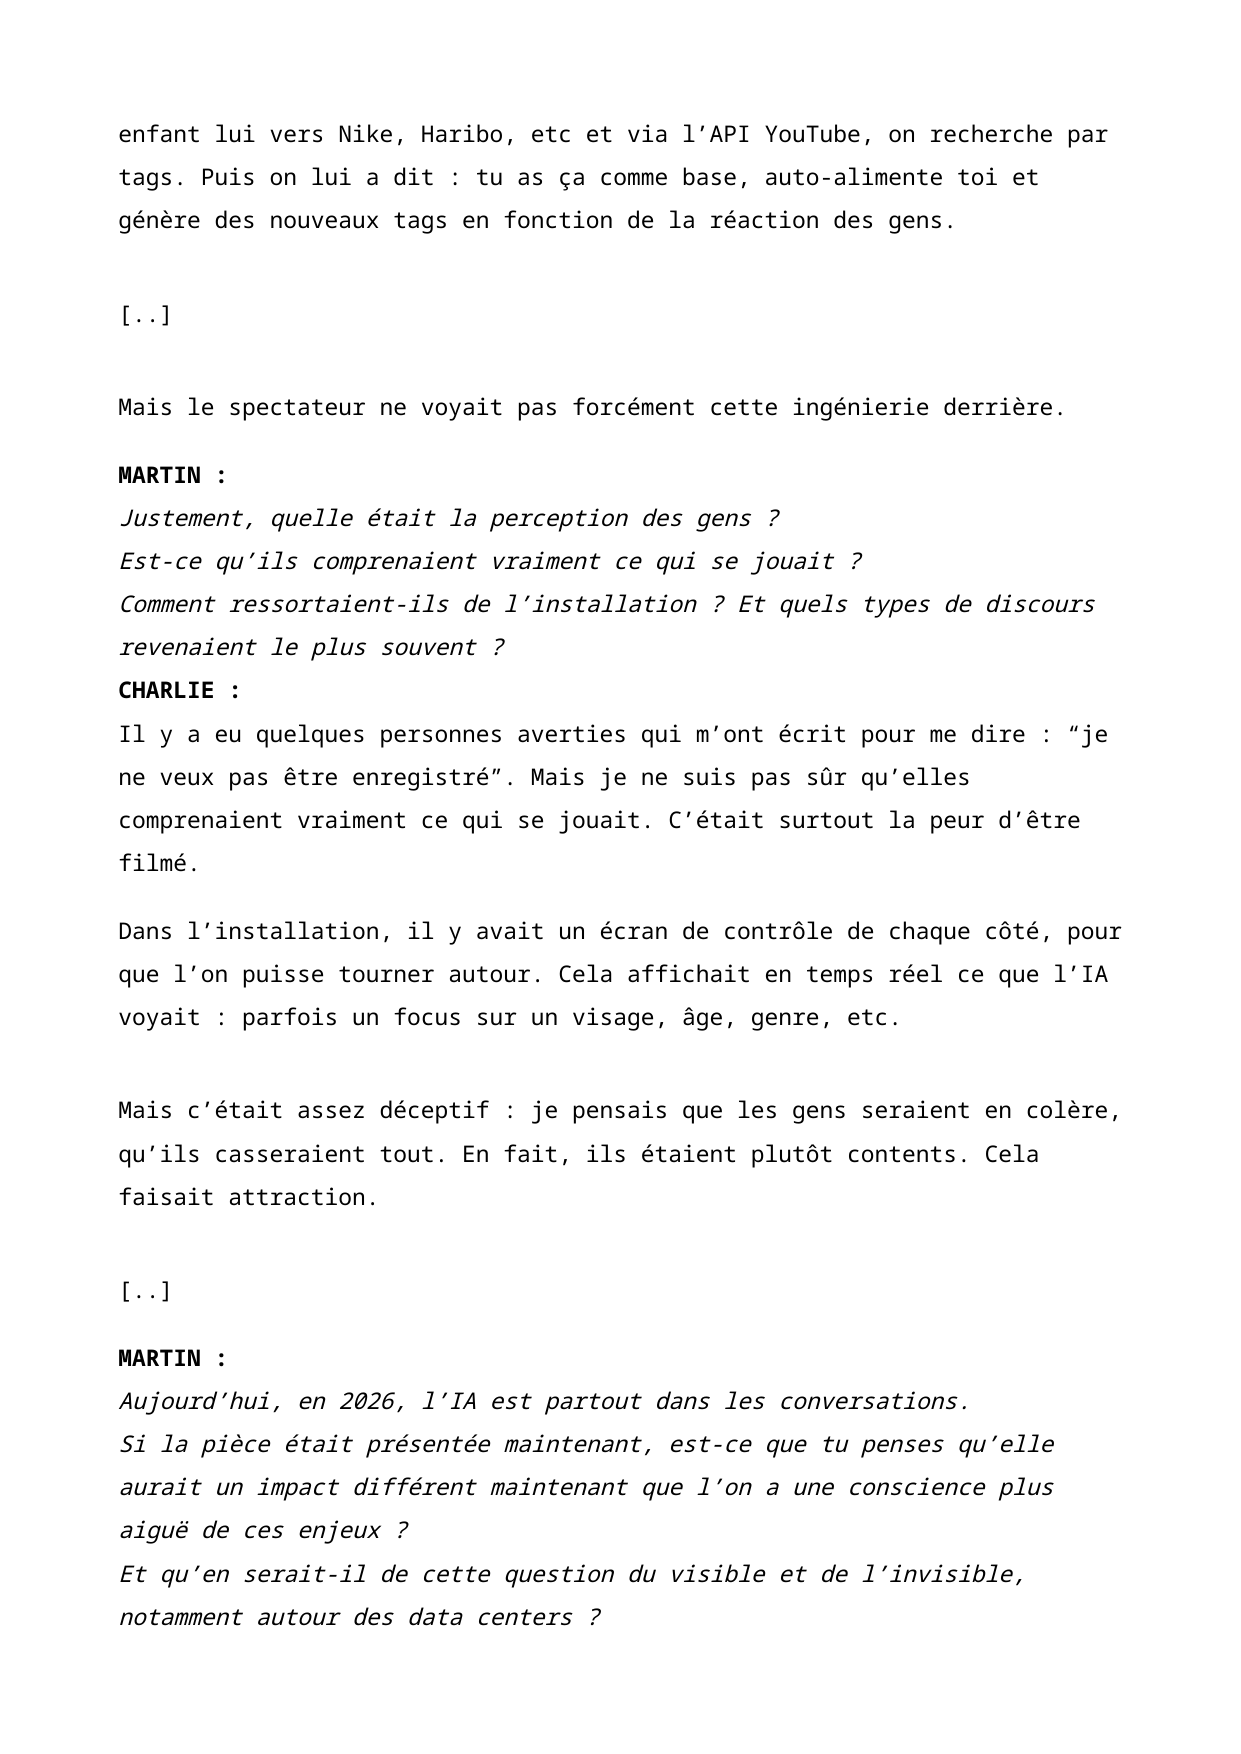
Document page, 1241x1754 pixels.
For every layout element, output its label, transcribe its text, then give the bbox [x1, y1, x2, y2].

text Dans l’installation, il y avait un écran de contrôle de chaque côté, pour que l’on puisse tourner autour. Cela affichait en temps réel ce que l’IA voyait : parfois un focus sur un visage, âge, genre, etc. [118, 915, 1122, 1032]
text MARTIN : Justement, quelle était la perception des gens ? Est-ce qu’ils comprenaient vraiment ce qui se jouait ? Comment ressortaient-ils de l’installation ? Et quels types de discours revenaient le plus souvent ? [118, 459, 1122, 662]
text [..] [118, 1274, 1122, 1305]
text [..] [118, 297, 1122, 329]
text Mais c’était assez déceptif : je pensais que les gens seraient en colère, qu’ils casseraient tout. En fait, ils étaient plutôt contents. Cela faisait attraction. [118, 1094, 1122, 1212]
text CHARLIE : Il y a eu quelques personnes averties qui m’ont écrit pour me dire : “je ne veux pas être enregistré”. Mais je ne suis pas sûr qu’elles comprenaient vraiment ce qui se jouait. C’était surtout la peur d’être filmé. [118, 674, 1122, 878]
text enfant lui vers Nike, Haribo, etc et via l’API YouTube, on recherche par tags. Puis on lui a dit : tu as ça comme base, auto-alimente toi et génère des nouveaux tags en fonction de la réaction des gens. [118, 118, 1122, 236]
text MARTIN : Aujourd’hui, en 2026, l’IA est partout dans les conversations. Si la pièce était présentée maintenant, est-ce que tu penses qu’elle aurait un impact différent maintenant que l’on a une conscience plus aiguë de ces enjeux ? Et qu’en serait-il de cette question du visible et de l’invisible, notamment autour des data centers ? [118, 1342, 1122, 1632]
text Mais le spectateur ne voyait pas forcément cette ingénierie derrière. [118, 391, 1122, 422]
